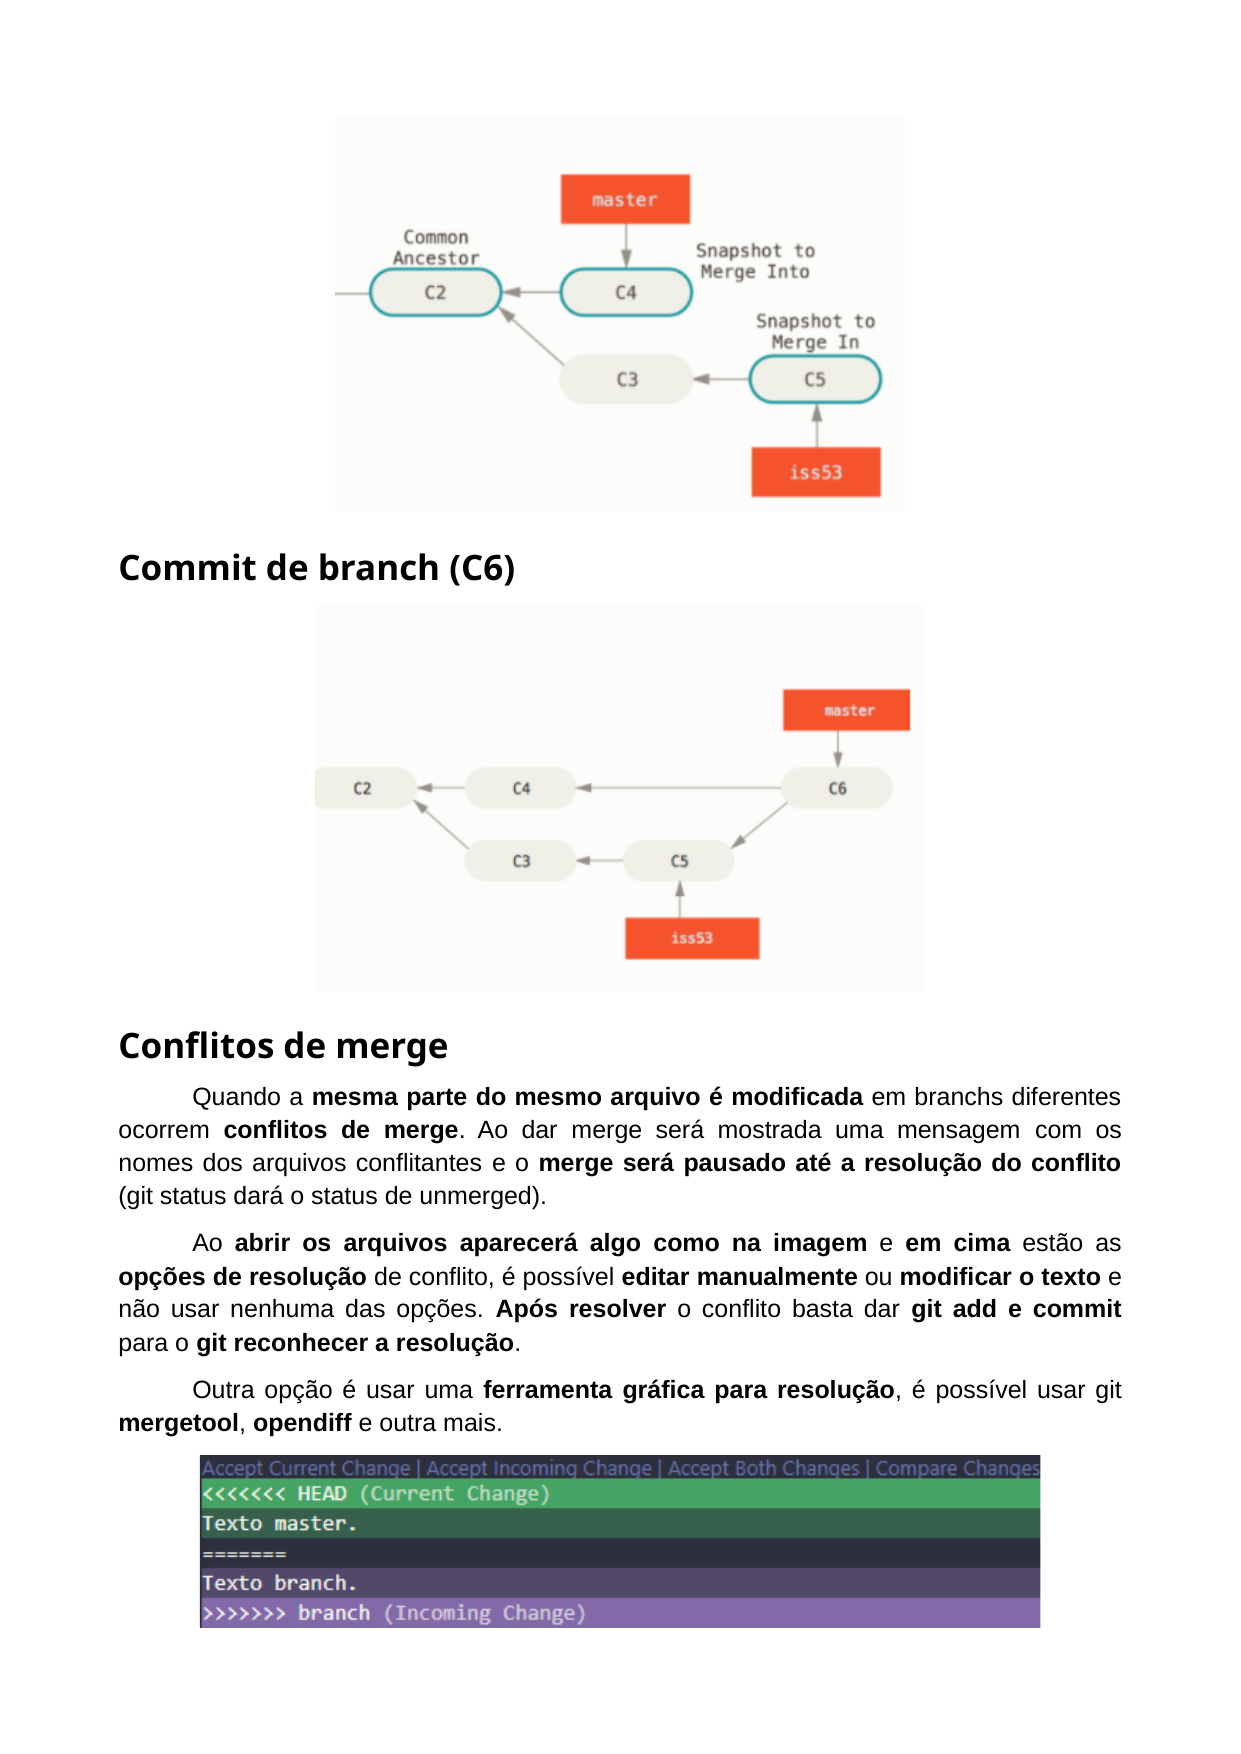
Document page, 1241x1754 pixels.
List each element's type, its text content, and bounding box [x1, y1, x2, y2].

subtitle Commit de branch (C6) [118, 543, 1122, 591]
picture [335, 118, 906, 512]
picture [199, 1455, 1041, 1628]
picture [314, 603, 926, 991]
subtitle Conflitos de merge [118, 1022, 1122, 1069]
text Outra opção é usar uma ferramenta gráfica para resolução, é possível usar git mergetool, opendiff e outra mais. [118, 1375, 1122, 1437]
text Ao abrir os arquivos aparecerá algo como na imagem e em cima estão as opções de resolução de conflito, é possível editar manualmente ou modificar o texto e não usar nenhuma das opções. Após resolver o conflito basta dar git add e commit para o git reconhecer a resolução. [118, 1228, 1122, 1356]
text Quando a mesma parte do mesmo arquivo é modificada em branchs diferentes ocorrem conflitos de merge. Ao dar merge será mostrada uma mensagem com os nomes dos arquivos conflitantes e o merge será pausado até a resolução do conflito (git status dará o status de unmerged). [118, 1082, 1122, 1209]
